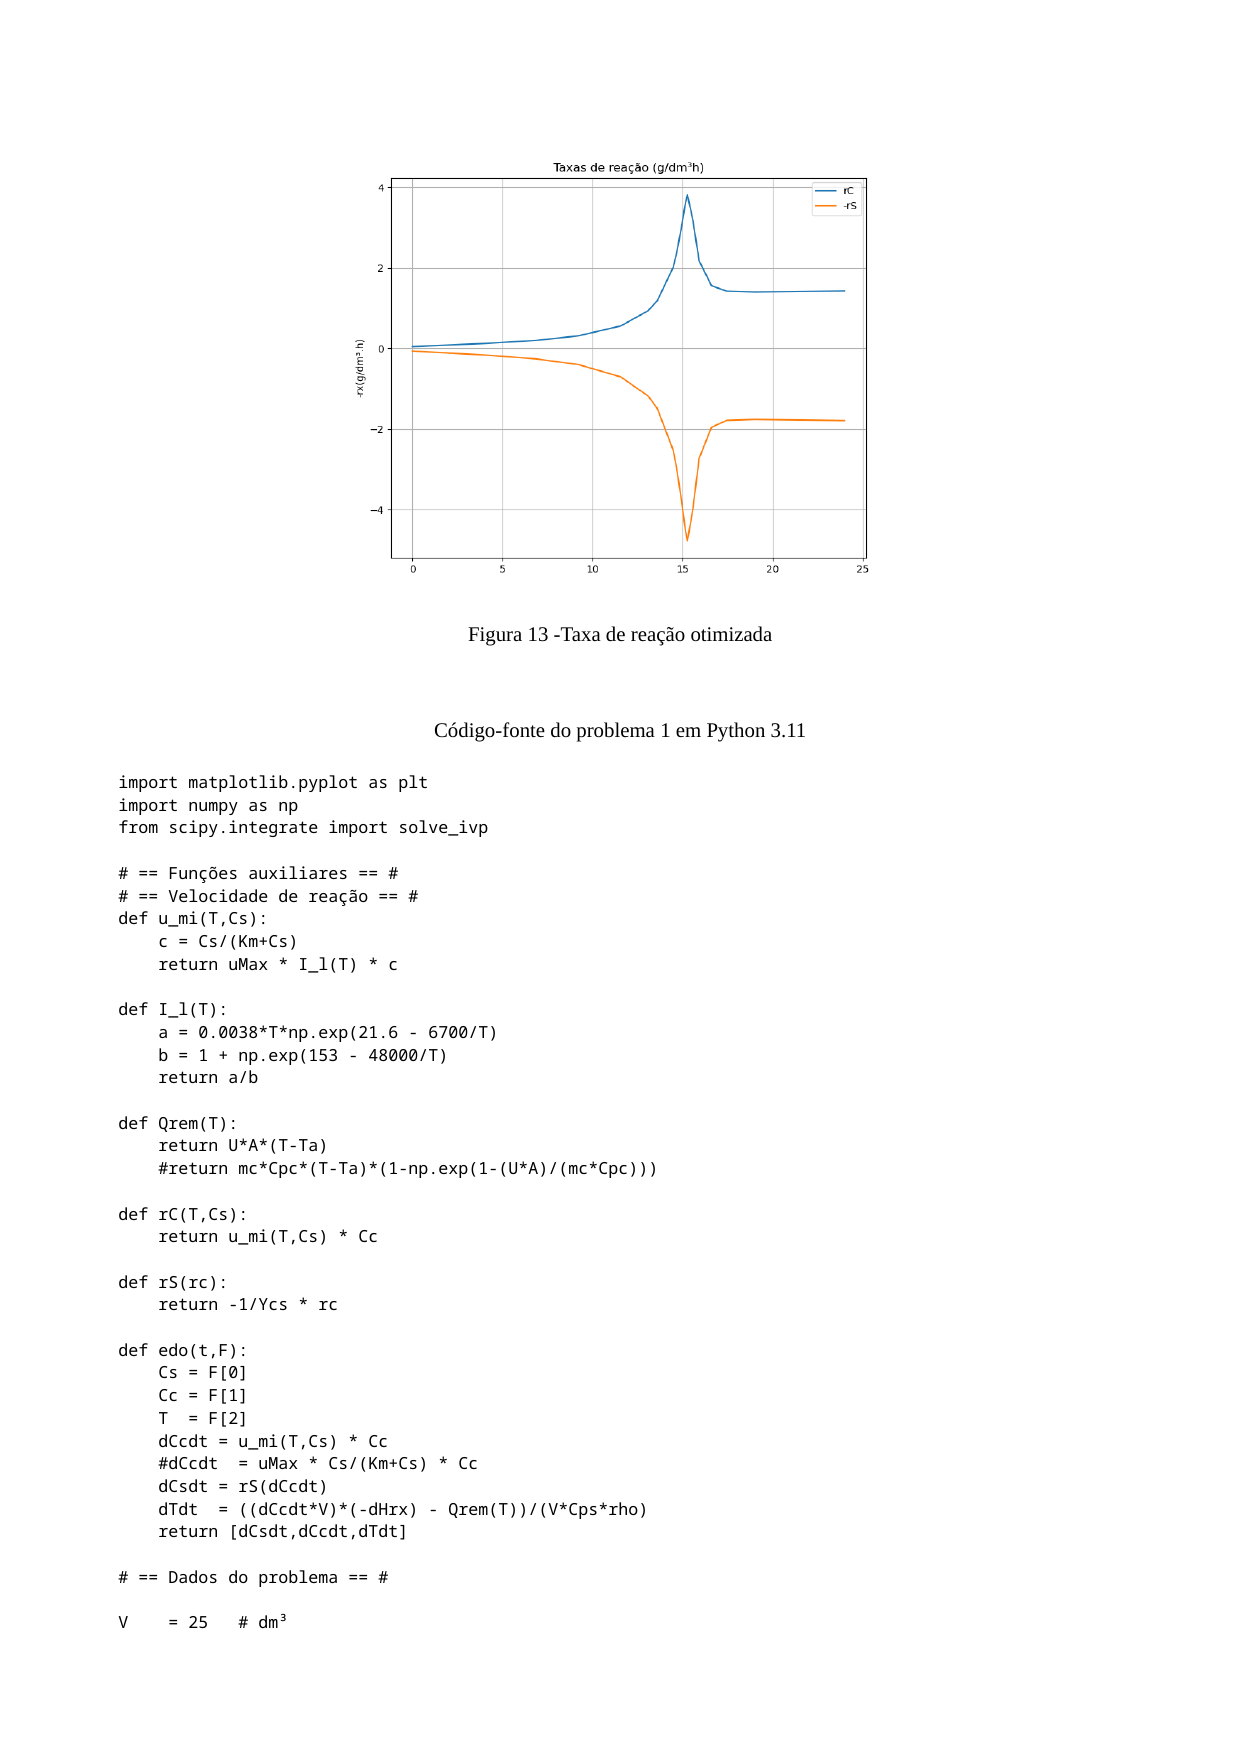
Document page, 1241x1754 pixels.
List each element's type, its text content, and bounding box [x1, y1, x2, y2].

text def Qrem(T): [118, 1111, 1122, 1134]
text def edo(t,F): [118, 1338, 1122, 1361]
text import matplotlib.pyplot as plt [118, 771, 1122, 793]
text import numpy as np [118, 793, 1122, 816]
text from scipy.integrate import solve_ivp [118, 816, 1122, 839]
text return -1/Ycs * rc [118, 1293, 1122, 1316]
text #return mc*Cpc*(T-Ta)*(1-np.exp(1-(U*A)/(mc*Cpc))) [118, 1157, 1122, 1179]
text # == Dados do problema == # [118, 1565, 1122, 1588]
text c = Cs/(Km+Cs) [118, 929, 1122, 952]
text def I_l(T): [118, 998, 1122, 1020]
text Cc = F[1] [118, 1384, 1122, 1406]
text return [dCsdt,dCcdt,dTdt] [118, 1520, 1122, 1543]
text V = 25 # dm³ [118, 1611, 1122, 1633]
text return a/b [118, 1066, 1122, 1088]
text Cs = F[0] [118, 1361, 1122, 1384]
text # == Funções auxiliares == # [118, 861, 1122, 884]
text dTdt = ((dCcdt*V)*(-dHrx) - Qrem(T))/(V*Cps*rho) [118, 1497, 1122, 1520]
text return uMax * I_l(T) * c [118, 952, 1122, 975]
text return U*A*(T-Ta) [118, 1134, 1122, 1157]
text #dCcdt = uMax * Cs/(Km+Cs) * Cc [118, 1452, 1122, 1474]
text def rS(rc): [118, 1270, 1122, 1293]
picture [314, 118, 927, 598]
text dCsdt = rS(dCcdt) [118, 1474, 1122, 1497]
text Código-fonte do problema 1 em Python 3.11 [118, 718, 1122, 742]
text b = 1 + np.exp(153 - 48000/T) [118, 1043, 1122, 1066]
text a = 0.0038*T*np.exp(21.6 - 6700/T) [118, 1020, 1122, 1043]
text # == Velocidade de reação == # [118, 884, 1122, 907]
text dCcdt = u_mi(T,Cs) * Cc [118, 1429, 1122, 1452]
text def u_mi(T,Cs): [118, 907, 1122, 929]
text Figura 13 -Taxa de reação otimizada [118, 622, 1122, 646]
text return u_mi(T,Cs) * Cc [118, 1225, 1122, 1247]
text T = F[2] [118, 1406, 1122, 1429]
text def rC(T,Cs): [118, 1202, 1122, 1225]
